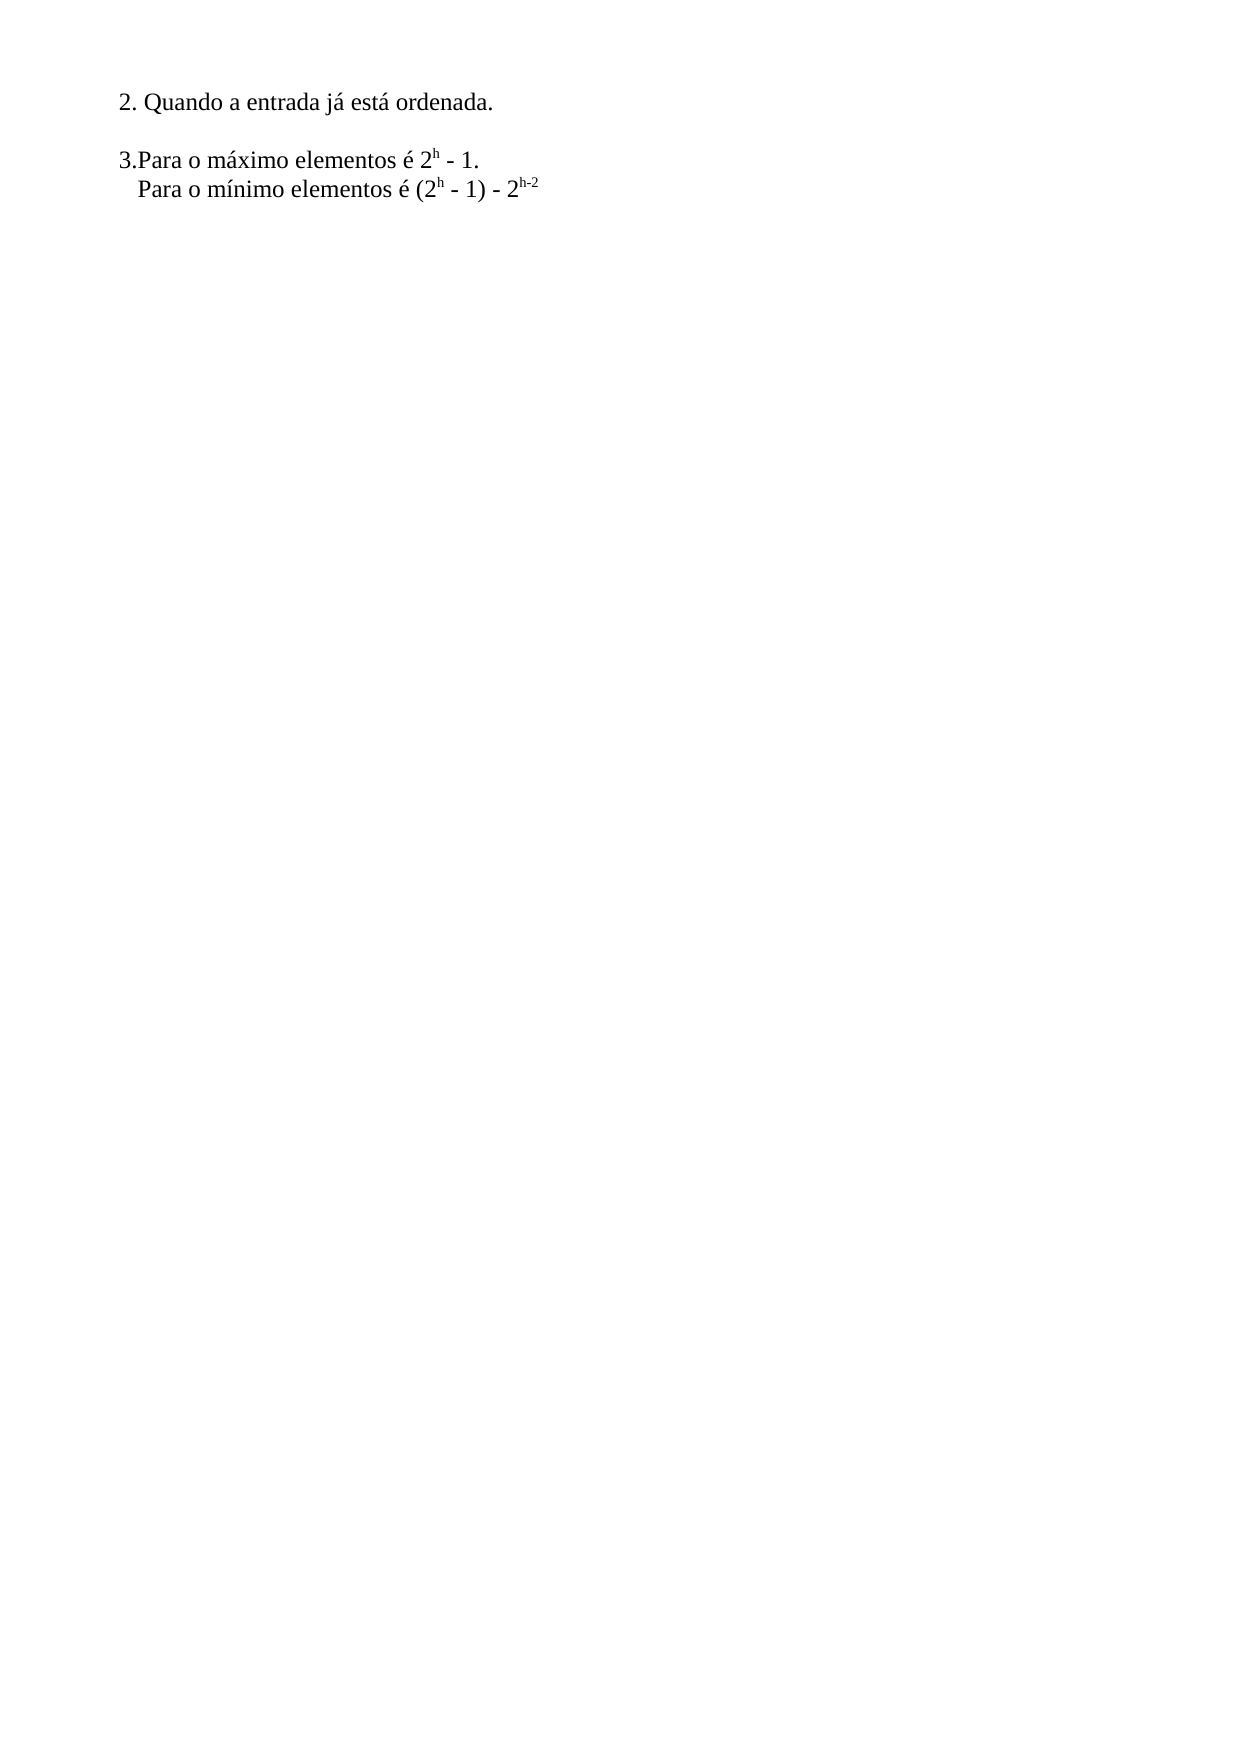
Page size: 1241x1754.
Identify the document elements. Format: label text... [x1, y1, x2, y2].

text Para o mínimo elementos é (2h - 1) - 2h-2 [119, 174, 1121, 202]
text 2. Quando a entrada já está ordenada. [119, 87, 1121, 116]
text 3.Para o máximo elementos é 2h - 1. [119, 145, 1121, 174]
